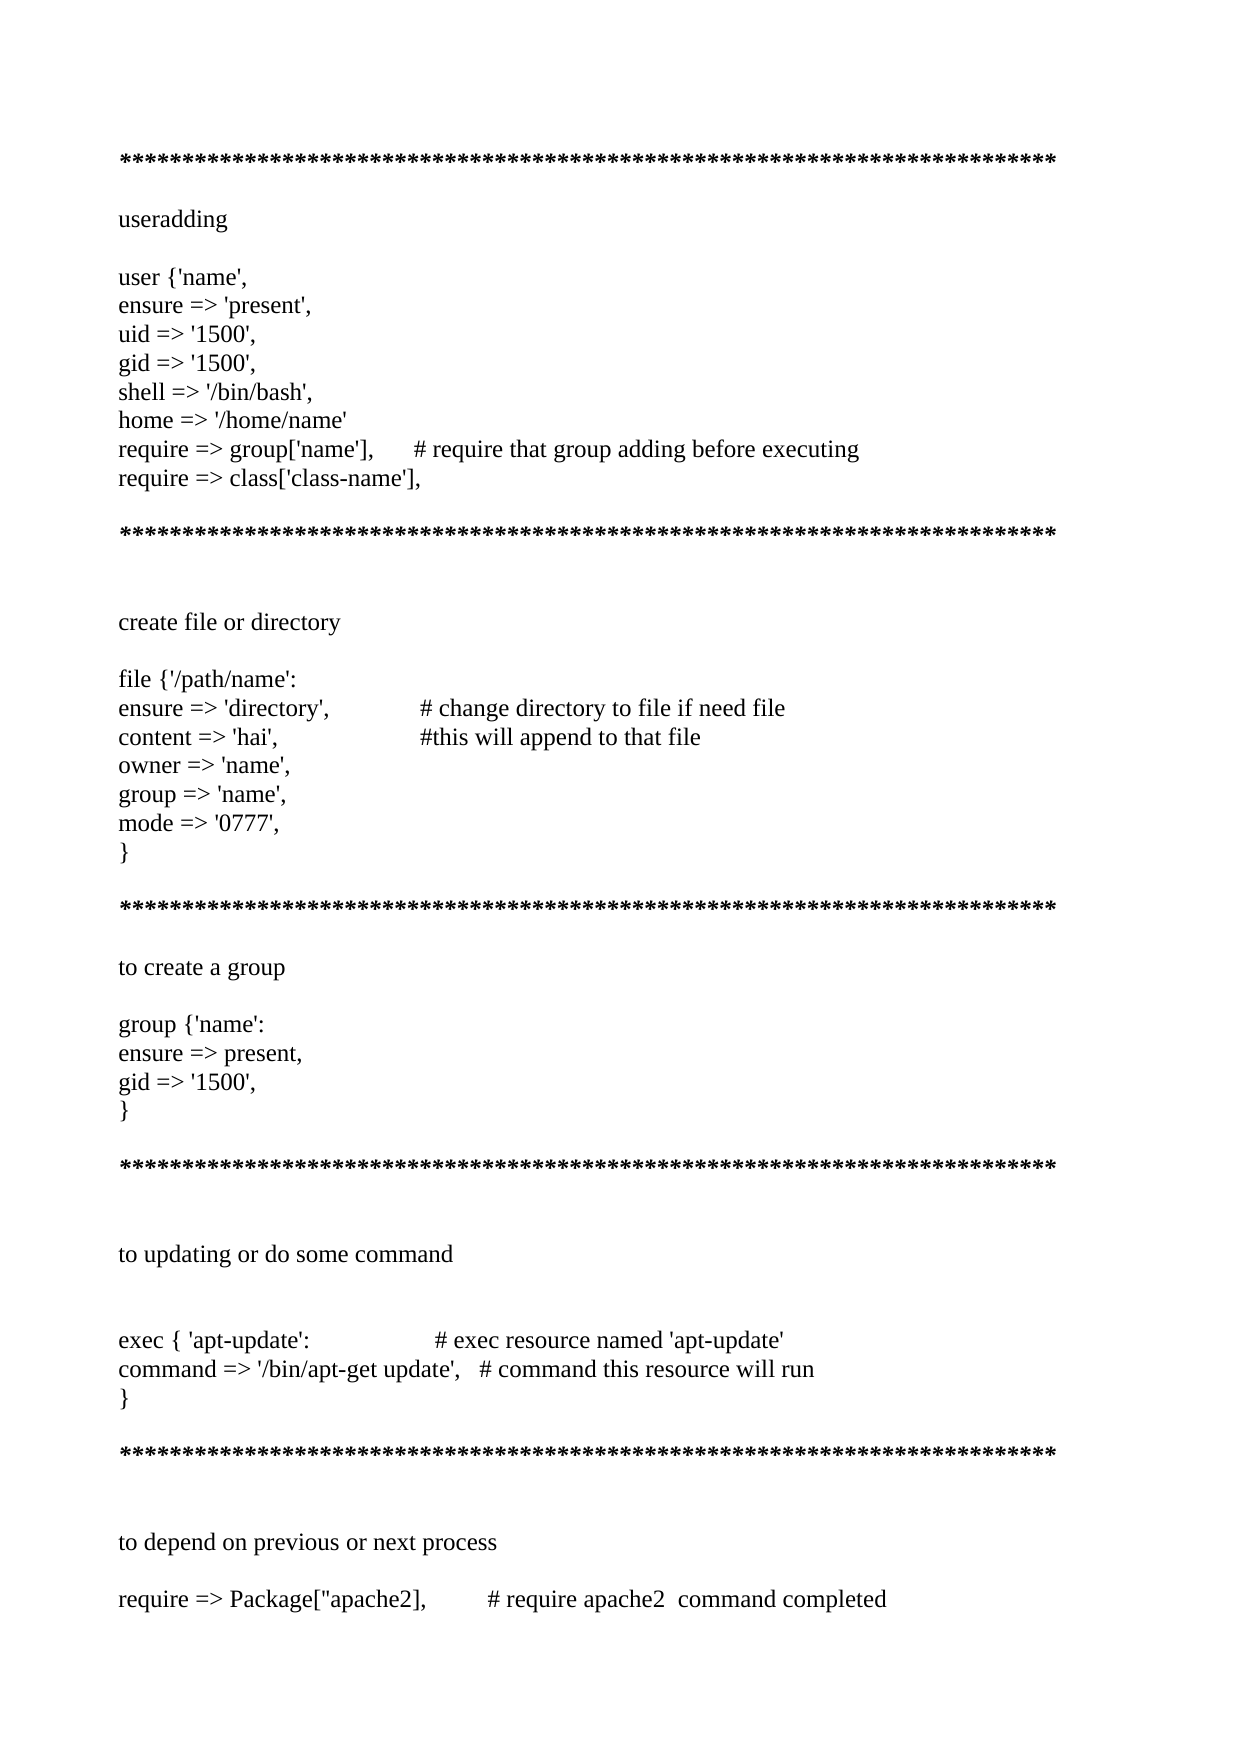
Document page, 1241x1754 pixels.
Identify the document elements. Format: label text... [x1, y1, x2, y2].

text *************************************************************************** [118, 147, 1122, 176]
text *************************************************************************** [118, 894, 1122, 923]
text group {'name': [118, 1009, 1122, 1038]
text exec { 'apt-update': # exec resource named 'apt-update' [118, 1326, 1122, 1354]
text mode => '0777', [118, 808, 1122, 837]
text require => Package[''apache2], # require apache2 command completed [118, 1584, 1122, 1613]
text *************************************************************************** [118, 1153, 1122, 1182]
text useradding [118, 204, 1122, 233]
text to updating or do some command [118, 1239, 1122, 1268]
text to create a group [118, 952, 1122, 981]
text *************************************************************************** [118, 521, 1122, 549]
text ensure => present, [118, 1038, 1122, 1067]
text } [118, 837, 1122, 866]
text file {'/path/name': [118, 664, 1122, 693]
text gid => '1500', [118, 1067, 1122, 1096]
text owner => 'name', [118, 751, 1122, 779]
text shell => '/bin/bash', [118, 377, 1122, 406]
text ensure => 'directory', # change directory to file if need file [118, 693, 1122, 722]
text require => group['name'], # require that group adding before executing [118, 434, 1122, 463]
text to depend on previous or next process [118, 1527, 1122, 1556]
text uid => '1500', [118, 319, 1122, 348]
text command => '/bin/apt-get update', # command this resource will run [118, 1354, 1122, 1383]
text group => 'name', [118, 779, 1122, 808]
text content => 'hai', #this will append to that file [118, 722, 1122, 751]
text *************************************************************************** [118, 1441, 1122, 1469]
text create file or directory [118, 607, 1122, 636]
text gid => '1500', [118, 348, 1122, 377]
text } [118, 1096, 1122, 1124]
text } [118, 1383, 1122, 1412]
text require => class['class-name'], [118, 463, 1122, 492]
text home => '/home/name' [118, 406, 1122, 434]
text user {'name', [118, 262, 1122, 291]
text ensure => 'present', [118, 291, 1122, 319]
